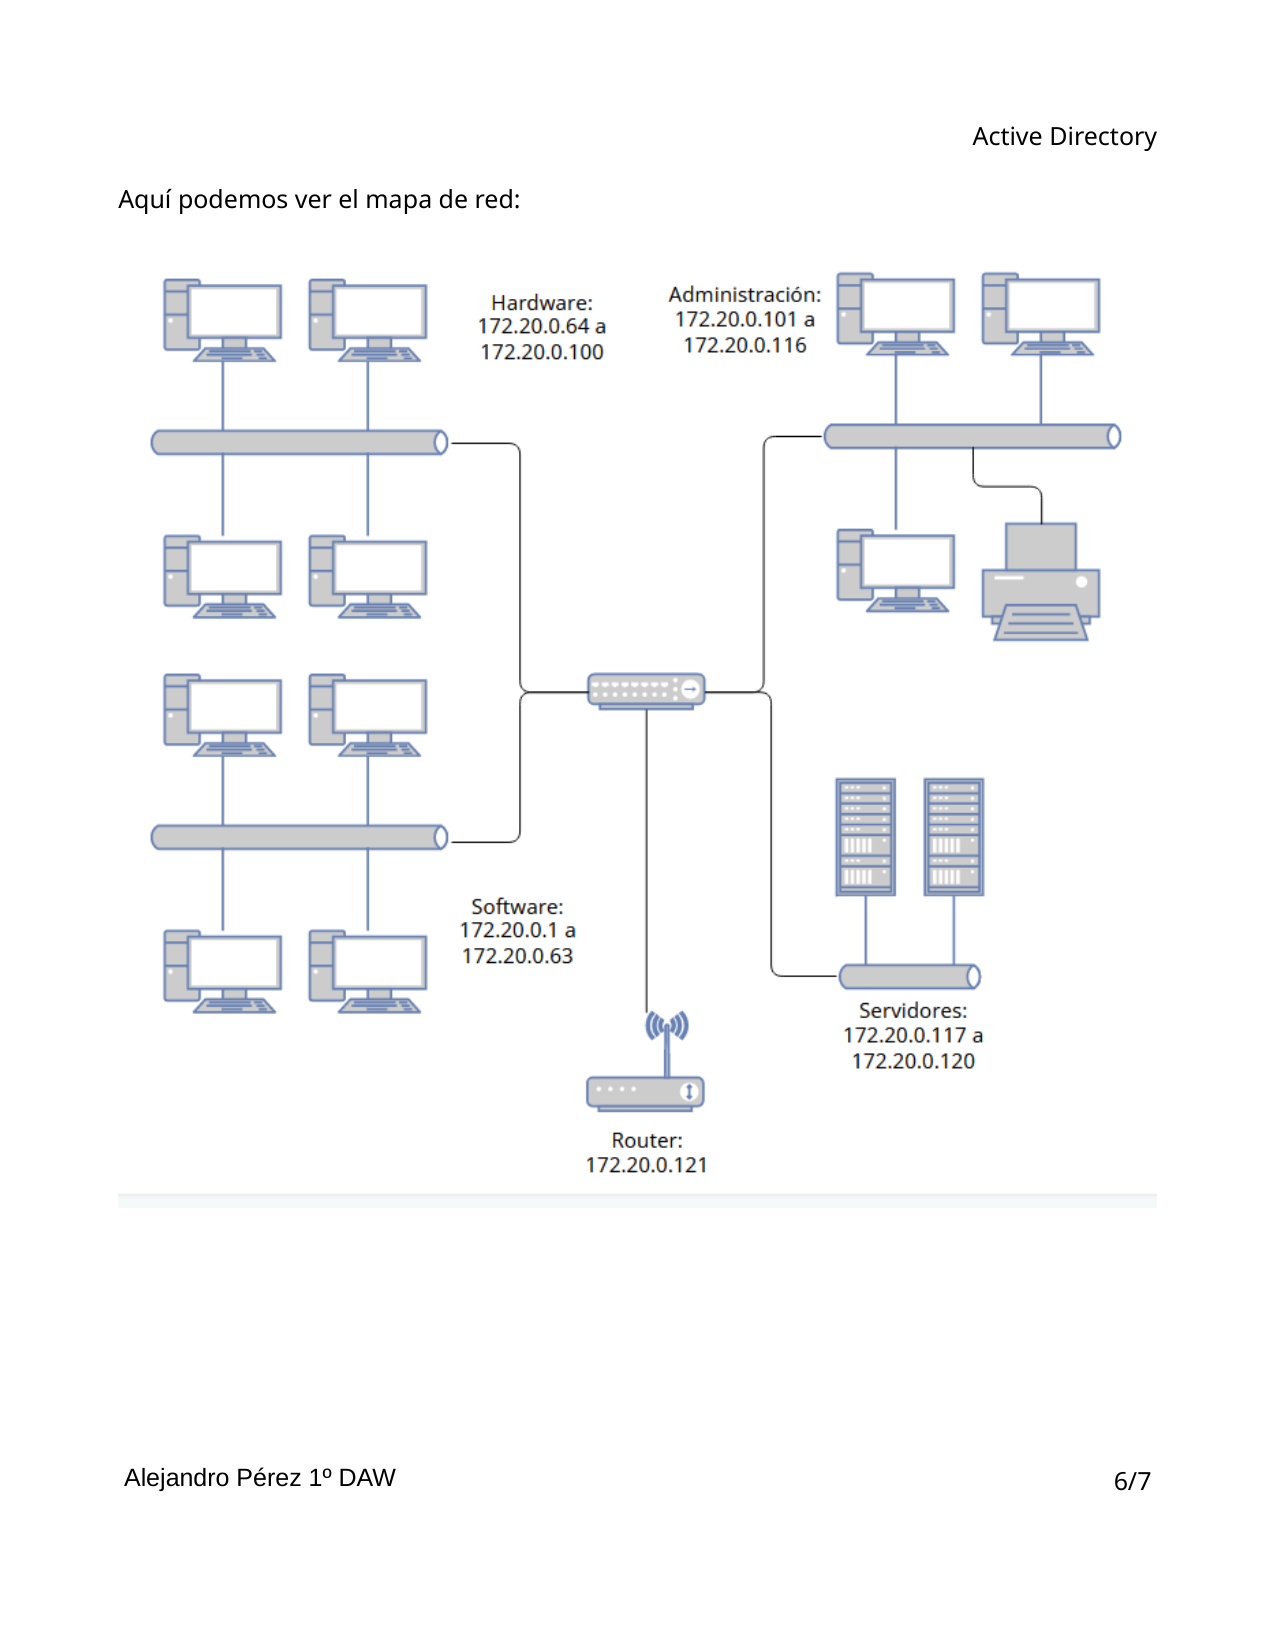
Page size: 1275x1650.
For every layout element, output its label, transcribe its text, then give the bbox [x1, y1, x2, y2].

picture [118, 216, 1157, 1208]
list Aquí podemos ver el mapa de red: [118, 182, 1157, 216]
